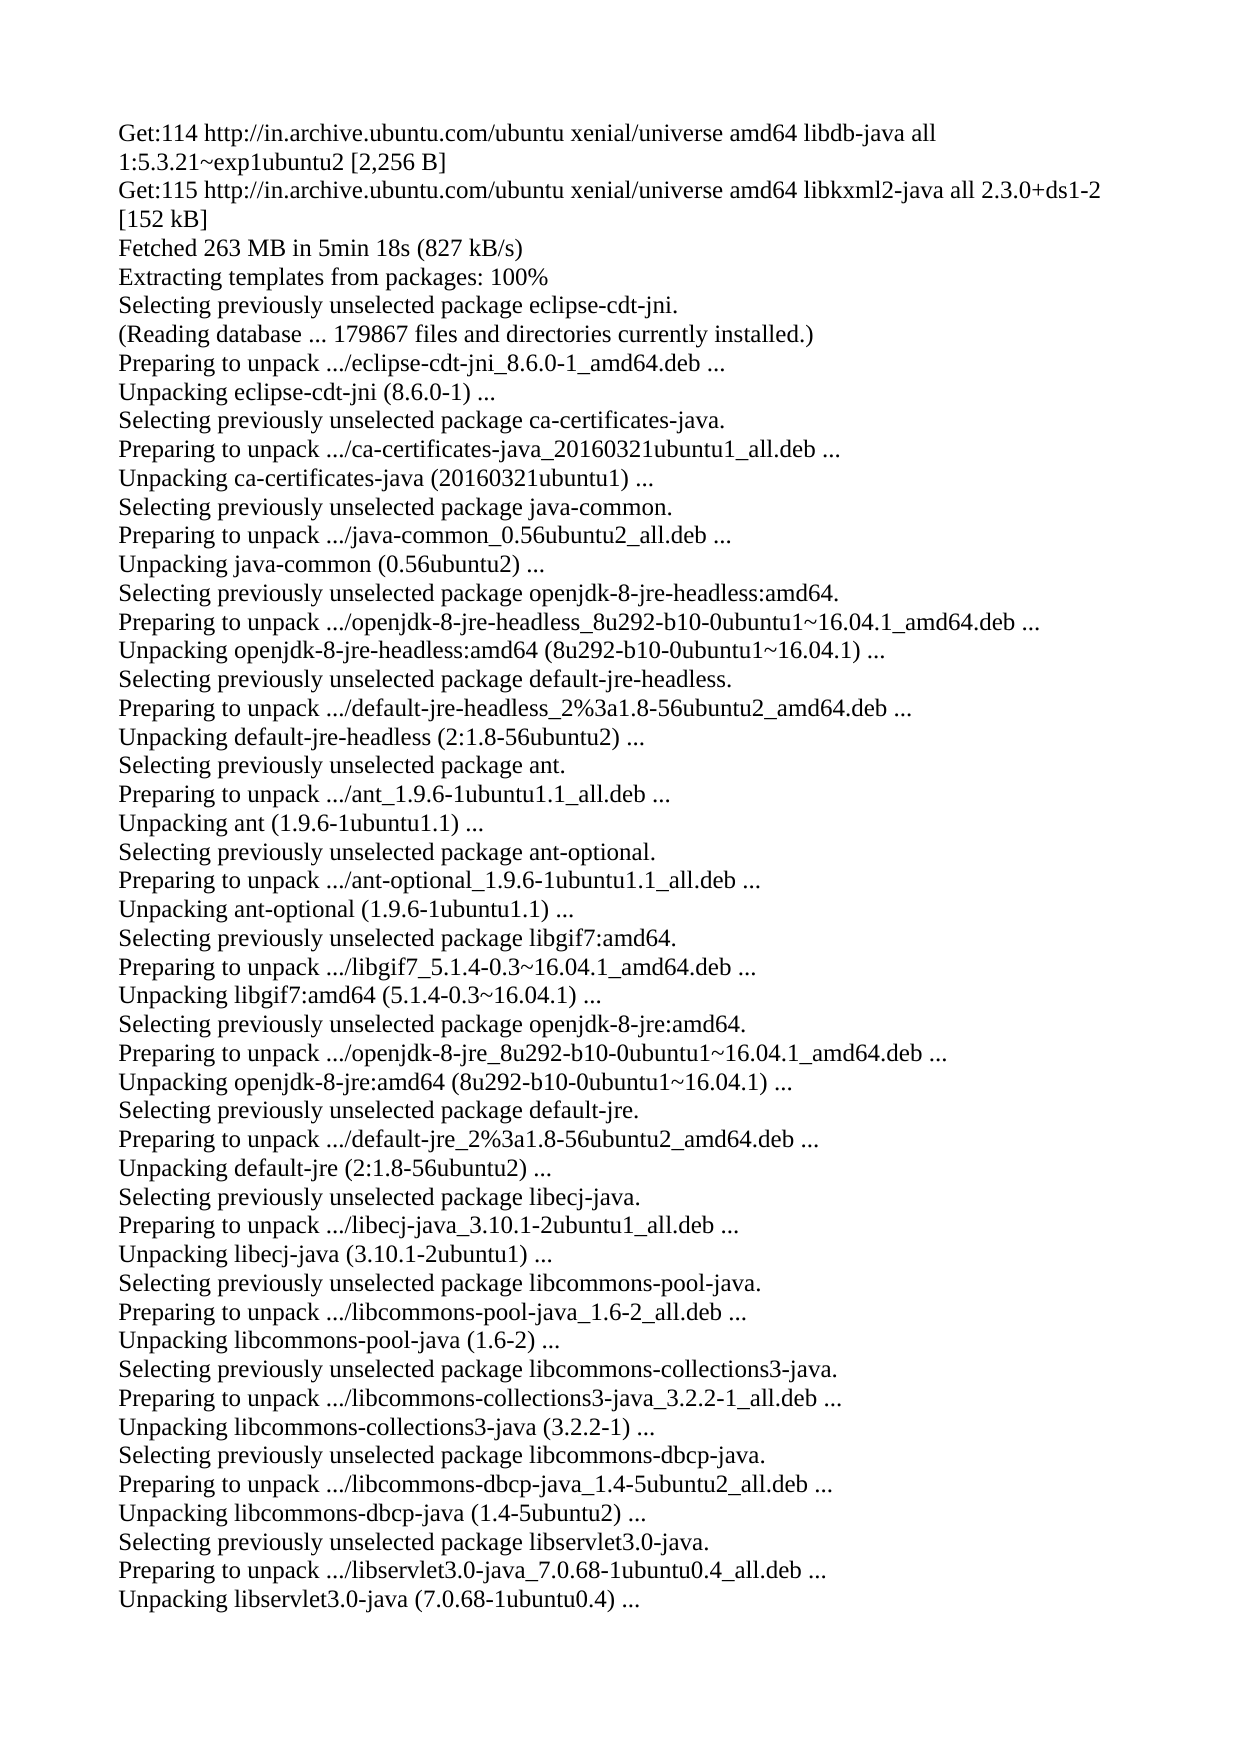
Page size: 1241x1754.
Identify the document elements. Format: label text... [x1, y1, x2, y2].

text Selecting previously unselected package libservlet3.0-java. [118, 1527, 1122, 1556]
text Preparing to unpack .../libcommons-pool-java_1.6-2_all.deb ... [118, 1297, 1122, 1326]
text Unpacking libservlet3.0-java (7.0.68-1ubuntu0.4) ... [118, 1584, 1122, 1613]
text Unpacking ant-optional (1.9.6-1ubuntu1.1) ... [118, 894, 1122, 923]
text Preparing to unpack .../eclipse-cdt-jni_8.6.0-1_amd64.deb ... [118, 348, 1122, 377]
text Selecting previously unselected package libgif7:amd64. [118, 923, 1122, 952]
text Preparing to unpack .../openjdk-8-jre_8u292-b10-0ubuntu1~16.04.1_amd64.deb ... [118, 1038, 1122, 1067]
text Unpacking libcommons-pool-java (1.6-2) ... [118, 1326, 1122, 1354]
text Unpacking ant (1.9.6-1ubuntu1.1) ... [118, 808, 1122, 837]
text Selecting previously unselected package libcommons-collections3-java. [118, 1354, 1122, 1383]
text Preparing to unpack .../libcommons-dbcp-java_1.4-5ubuntu2_all.deb ... [118, 1469, 1122, 1498]
text Selecting previously unselected package openjdk-8-jre:amd64. [118, 1009, 1122, 1038]
text Selecting previously unselected package openjdk-8-jre-headless:amd64. [118, 578, 1122, 607]
text Fetched 263 MB in 5min 18s (827 kB/s) [118, 233, 1122, 262]
text Selecting previously unselected package libcommons-pool-java. [118, 1268, 1122, 1297]
text Get:114 http://in.archive.ubuntu.com/ubuntu xenial/universe amd64 libdb-java all 1:5.3.21~exp1ubuntu2 [2,256 B] [118, 118, 1122, 176]
text Selecting previously unselected package ant-optional. [118, 837, 1122, 866]
text Selecting previously unselected package default-jre-headless. [118, 664, 1122, 693]
text Unpacking openjdk-8-jre-headless:amd64 (8u292-b10-0ubuntu1~16.04.1) ... [118, 636, 1122, 664]
text Preparing to unpack .../libgif7_5.1.4-0.3~16.04.1_amd64.deb ... [118, 952, 1122, 981]
text Selecting previously unselected package ca-certificates-java. [118, 406, 1122, 434]
text Preparing to unpack .../java-common_0.56ubuntu2_all.deb ... [118, 521, 1122, 549]
text Preparing to unpack .../ca-certificates-java_20160321ubuntu1_all.deb ... [118, 434, 1122, 463]
text Unpacking libecj-java (3.10.1-2ubuntu1) ... [118, 1239, 1122, 1268]
text Unpacking ca-certificates-java (20160321ubuntu1) ... [118, 463, 1122, 492]
text Preparing to unpack .../default-jre_2%3a1.8-56ubuntu2_amd64.deb ... [118, 1124, 1122, 1153]
text Preparing to unpack .../ant_1.9.6-1ubuntu1.1_all.deb ... [118, 779, 1122, 808]
text Preparing to unpack .../default-jre-headless_2%3a1.8-56ubuntu2_amd64.deb ... [118, 693, 1122, 722]
text Unpacking default-jre (2:1.8-56ubuntu2) ... [118, 1153, 1122, 1182]
text Preparing to unpack .../libecj-java_3.10.1-2ubuntu1_all.deb ... [118, 1211, 1122, 1239]
text Get:115 http://in.archive.ubuntu.com/ubuntu xenial/universe amd64 libkxml2-java all 2.3.0+ds1-2 [152 kB] [118, 176, 1122, 233]
text Unpacking libgif7:amd64 (5.1.4-0.3~16.04.1) ... [118, 981, 1122, 1009]
text (Reading database ... 179867 files and directories currently installed.) [118, 319, 1122, 348]
text Selecting previously unselected package ant. [118, 751, 1122, 779]
text Selecting previously unselected package eclipse-cdt-jni. [118, 291, 1122, 319]
text Extracting templates from packages: 100% [118, 262, 1122, 291]
text Unpacking eclipse-cdt-jni (8.6.0-1) ... [118, 377, 1122, 406]
text Selecting previously unselected package libecj-java. [118, 1182, 1122, 1211]
text Preparing to unpack .../libcommons-collections3-java_3.2.2-1_all.deb ... [118, 1383, 1122, 1412]
text Selecting previously unselected package default-jre. [118, 1096, 1122, 1124]
text Unpacking java-common (0.56ubuntu2) ... [118, 549, 1122, 578]
text Preparing to unpack .../ant-optional_1.9.6-1ubuntu1.1_all.deb ... [118, 866, 1122, 894]
text Unpacking openjdk-8-jre:amd64 (8u292-b10-0ubuntu1~16.04.1) ... [118, 1067, 1122, 1096]
text Unpacking libcommons-collections3-java (3.2.2-1) ... [118, 1412, 1122, 1441]
text Selecting previously unselected package libcommons-dbcp-java. [118, 1441, 1122, 1469]
text Preparing to unpack .../libservlet3.0-java_7.0.68-1ubuntu0.4_all.deb ... [118, 1556, 1122, 1584]
text Selecting previously unselected package java-common. [118, 492, 1122, 521]
text Unpacking libcommons-dbcp-java (1.4-5ubuntu2) ... [118, 1498, 1122, 1527]
text Preparing to unpack .../openjdk-8-jre-headless_8u292-b10-0ubuntu1~16.04.1_amd64.deb ... [118, 607, 1122, 636]
text Unpacking default-jre-headless (2:1.8-56ubuntu2) ... [118, 722, 1122, 751]
